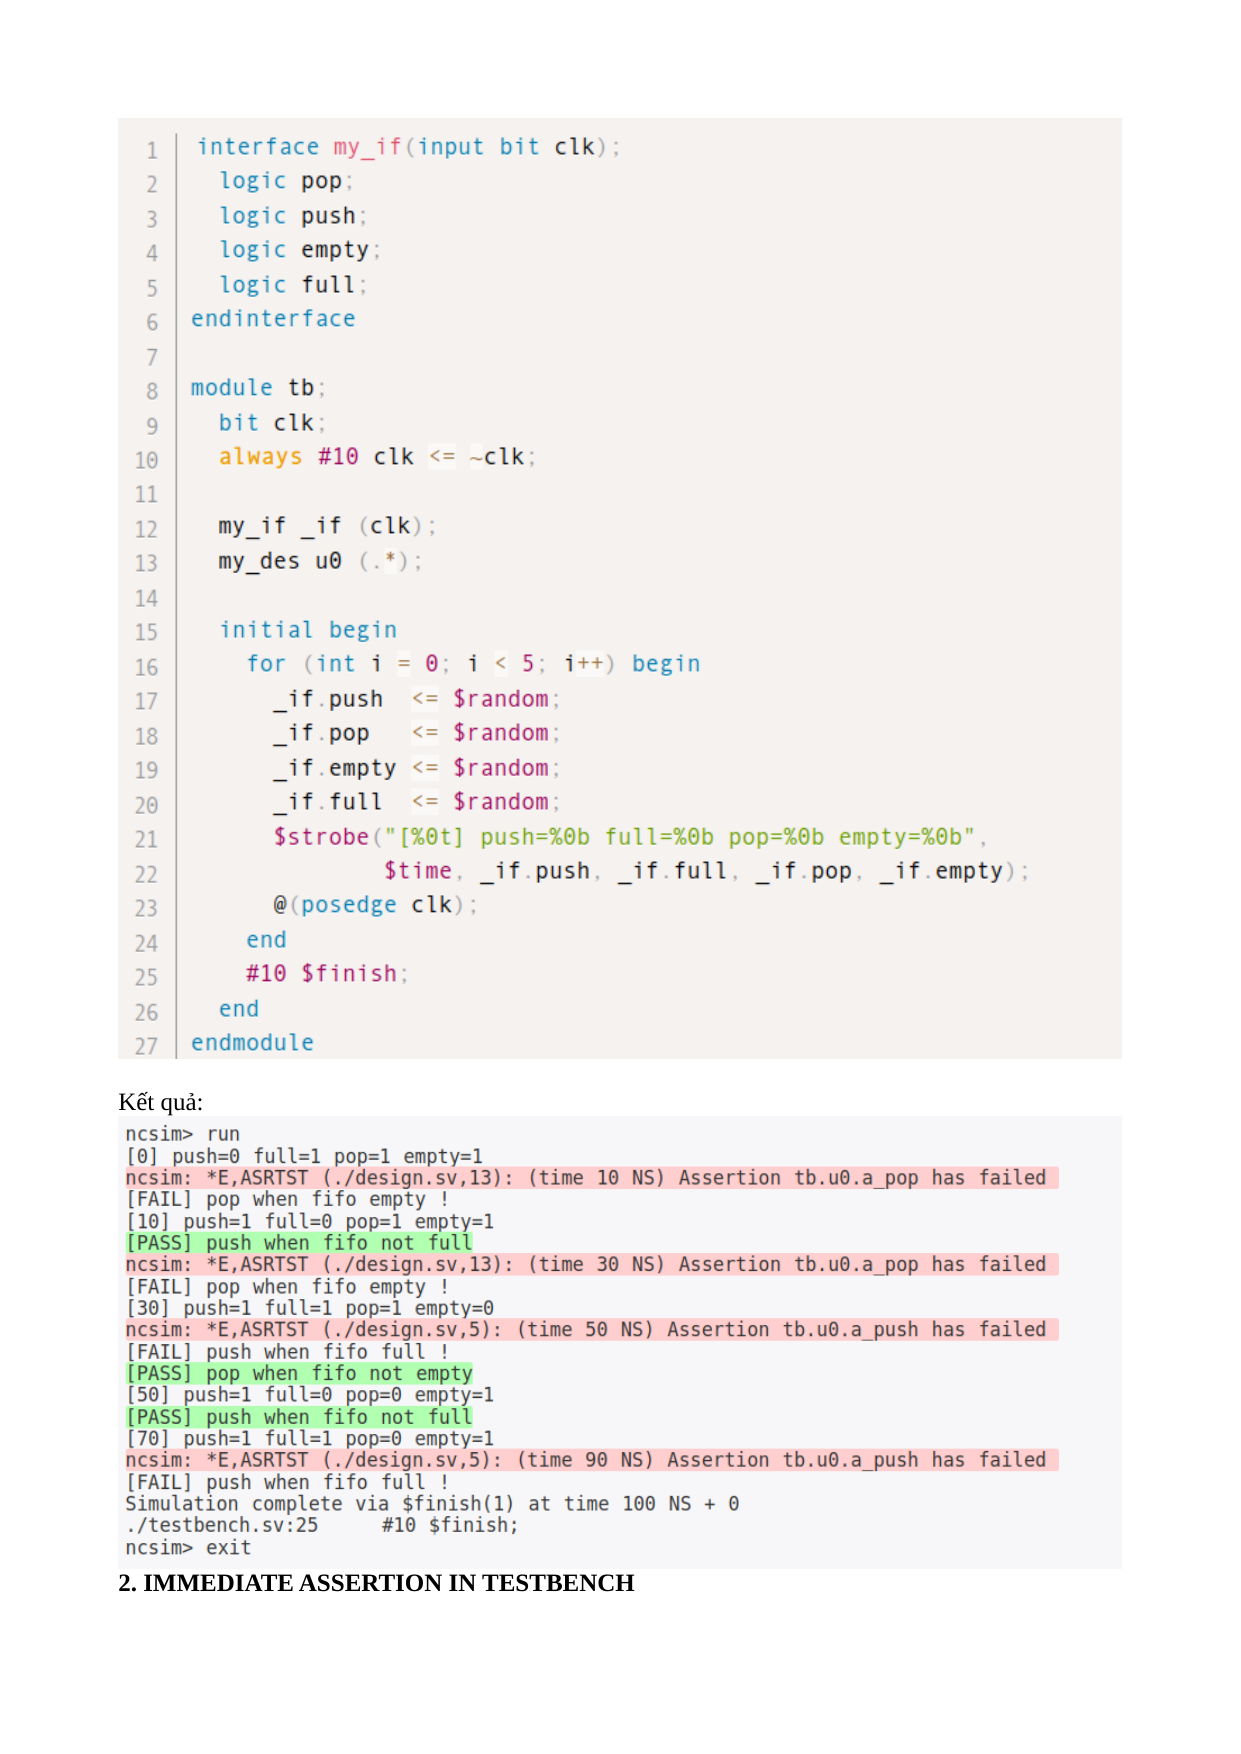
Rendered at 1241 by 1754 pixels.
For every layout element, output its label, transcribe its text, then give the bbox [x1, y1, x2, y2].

text 2. IMMEDIATE ASSERTION IN TESTBENCH [118, 1569, 1122, 1597]
picture [118, 118, 1123, 1059]
text Kết quả: [118, 1059, 1122, 1116]
picture [118, 1116, 1123, 1569]
